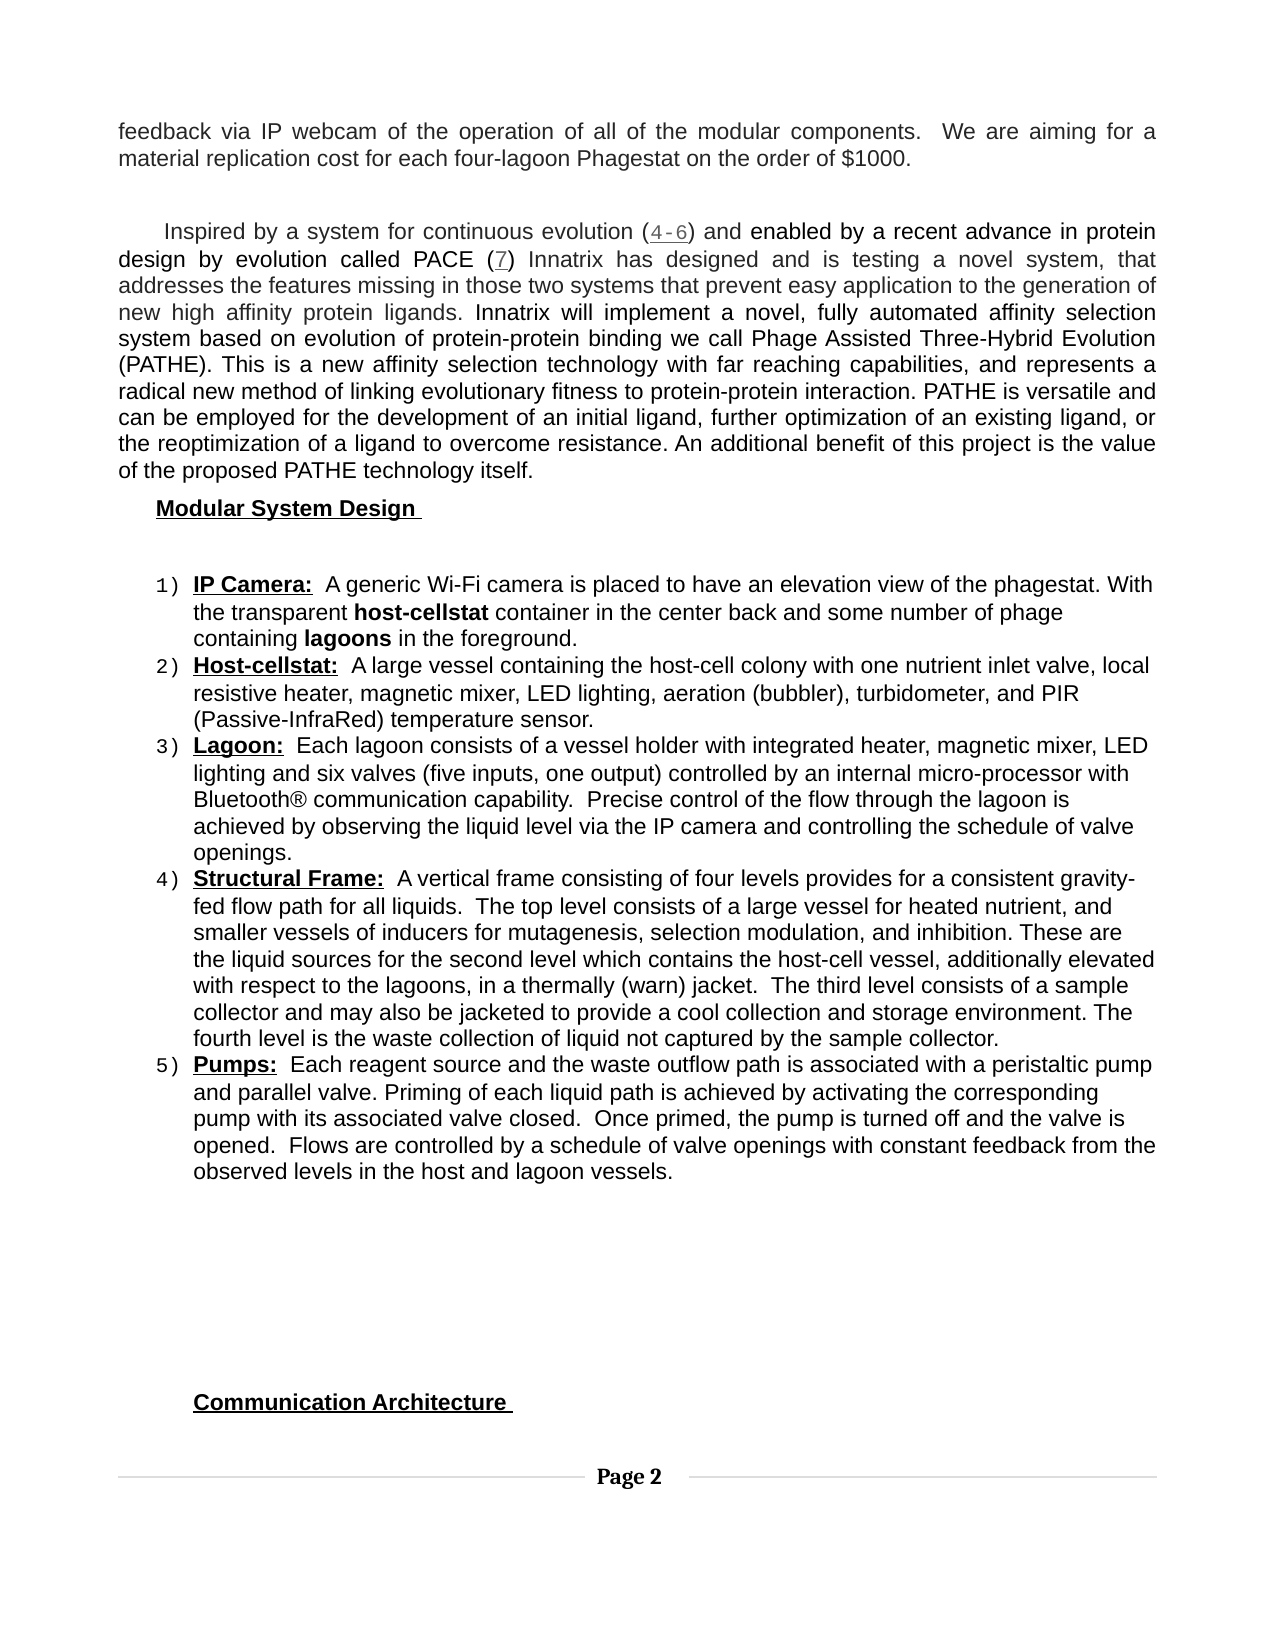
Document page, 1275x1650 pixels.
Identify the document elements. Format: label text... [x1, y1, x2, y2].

list Pumps: Each reagent source and the waste outflow path is associated with a peristaltic pump and parallel valve. Priming of each liquid path is achieved by activating the corresponding pump with its associated valve closed. Once primed, the pump is turned off and the valve is opened. Flows are controlled by a schedule of valve openings with constant feedback from the observed levels in the host and lagoon vessels. [156, 1051, 1157, 1184]
text feedback via IP webcam of the operation of all of the modular components. We are aiming for a material replication cost for each four-lagoon Phagestat on the order of $1000. [118, 118, 1157, 171]
list IP Camera: A generic Wi-Fi camera is placed to have an elevation view of the phagestat. With the transparent host-cellstat container in the center back and some number of phage containing lagoons in the foreground. [156, 571, 1157, 652]
list Structural Frame: A vertical frame consisting of four levels provides for a consistent gravity-fed flow path for all liquids. The top level consists of a large vessel for heated nutrient, and smaller vessels of inducers for mutagenesis, selection modulation, and inhibition. These are the liquid sources for the second level which contains the host-cell vessel, additionally elevated with respect to the lagoons, in a thermally (warn) jacket. The third level consists of a sample collector and may also be jacketed to provide a cool collection and storage environment. The fourth level is the waste collection of liquid not captured by the sample collector. [156, 865, 1157, 1051]
list Lagoon: Each lagoon consists of a vessel holder with integrated heater, magnetic mixer, LED lighting and six valves (five inputs, one output) controlled by an internal micro-processor with Bluetooth® communication capability. Precise control of the flow through the lagoon is achieved by observing the liquid level via the IP camera and controlling the schedule of valve openings. [156, 732, 1157, 865]
text Modular System Design [118, 495, 1157, 521]
text Inspired by a system for continuous evolution (4-6) and enabled by a recent advance in protein design by evolution called PACE (7) Innatrix has designed and is testing a novel system, that addresses the features missing in those two systems that prevent easy application to the generation of new high affinity protein ligands. Innatrix will implement a novel, fully automated affinity selection system based on evolution of protein-protein binding we call Phage Assisted Three-Hybrid Evolution (PATHE). This is a new affinity selection technology with far reaching capabilities, and represents a radical new method of linking evolutionary fitness to protein-protein interaction. PATHE is versatile and can be employed for the development of an initial ligand, further optimization of an existing ligand, or the reoptimization of a ligand to overcome resistance. An additional benefit of this project is the value of the proposed PATHE technology itself. [118, 218, 1157, 483]
list Host-cellstat: A large vessel containing the host-cell colony with one nutrient inlet valve, local resistive heater, magnetic mixer, LED lighting, aeration (bubbler), turbidometer, and PIR (Passive-InfraRed) temperature sensor. [156, 652, 1157, 732]
list Communication Architecture [156, 1388, 1157, 1415]
